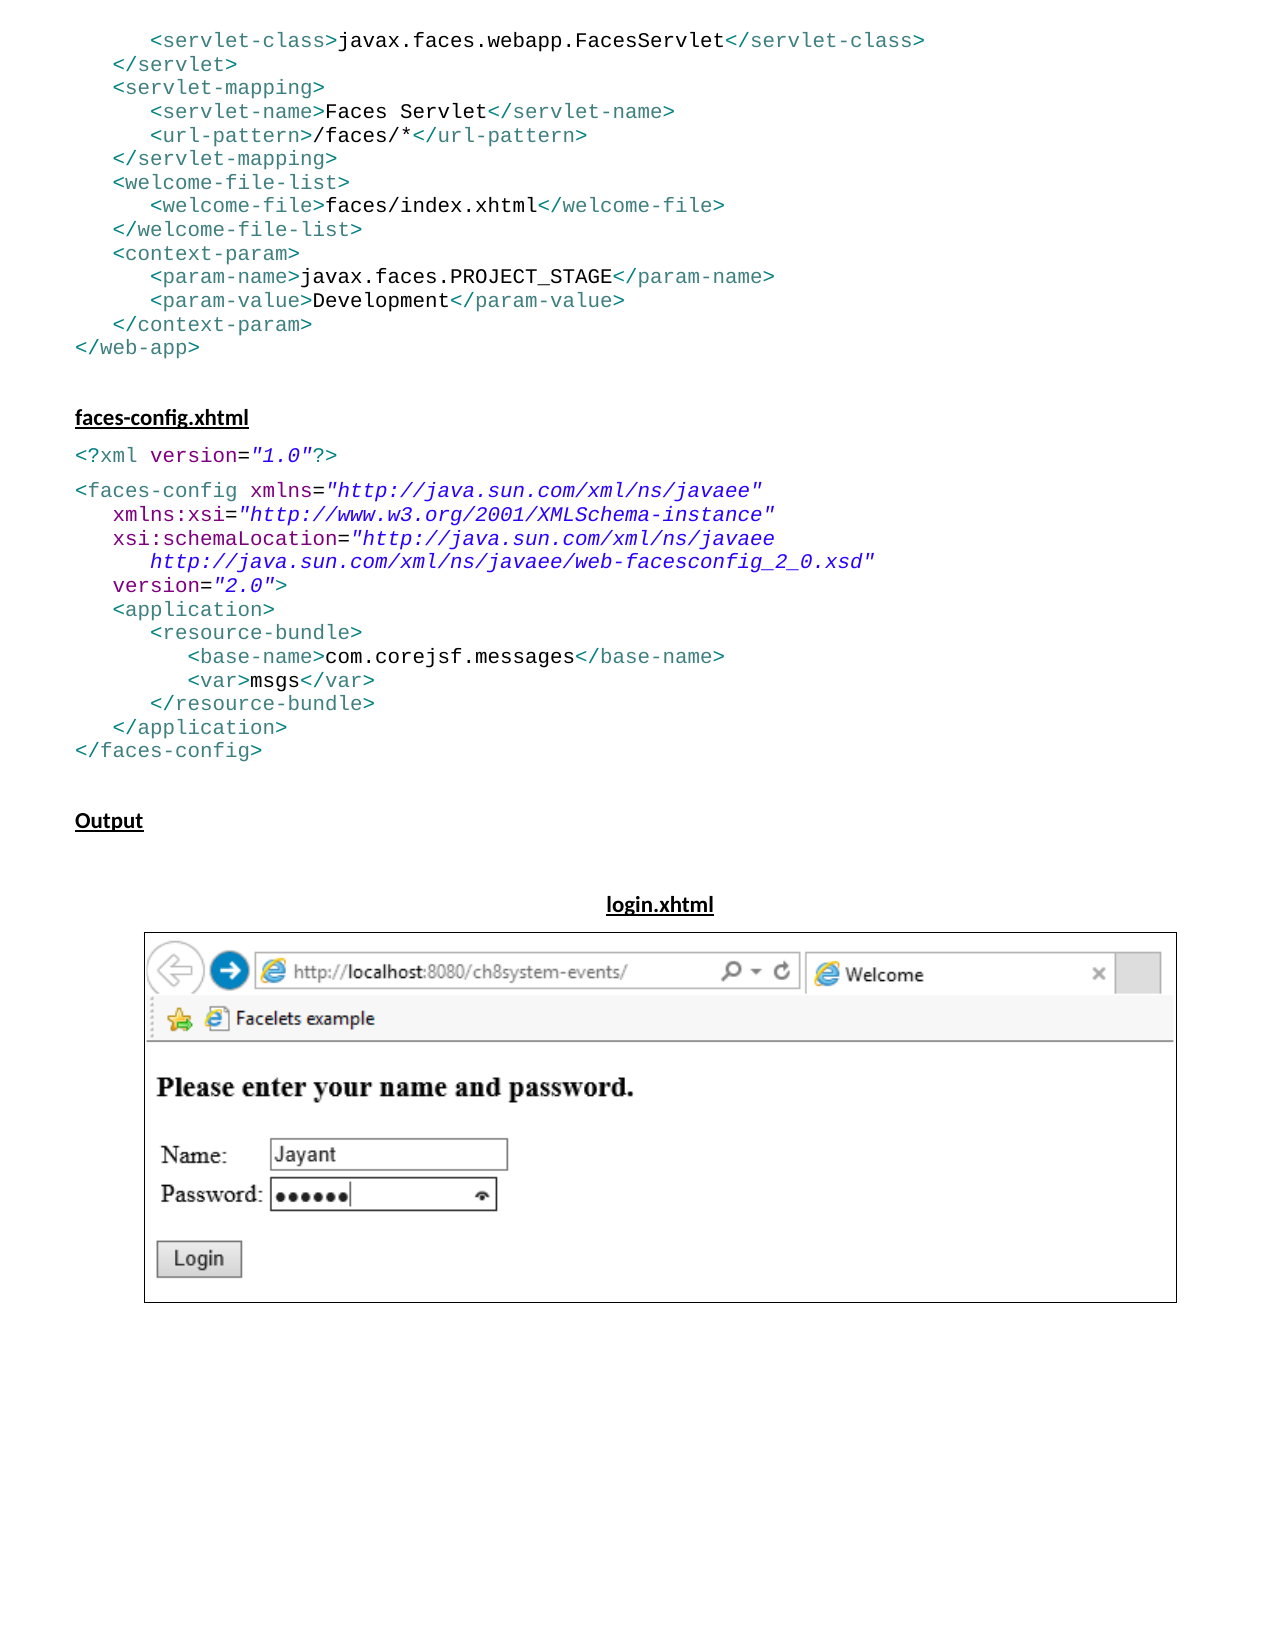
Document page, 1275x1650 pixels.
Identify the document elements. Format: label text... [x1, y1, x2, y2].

text <faces-config xmlns="http://java.sun.com/xml/ns/javaee" [75, 480, 1245, 504]
text <context-param> [75, 243, 1245, 266]
text faces-config.xhtml [75, 403, 1245, 431]
text <servlet-mapping> [75, 77, 1245, 101]
text </servlet> [75, 54, 1245, 77]
text <welcome-file>faces/index.xhtml</welcome-file> [75, 196, 1245, 219]
text <servlet-class>javax.faces.webapp.FacesServlet</servlet-class> [75, 30, 1245, 54]
text login.xhtml [75, 890, 1245, 918]
text <application> [75, 599, 1245, 622]
text version="2.0"> [75, 575, 1245, 599]
text xsi:schemaLocation="http://java.sun.com/xml/ns/javaee [75, 528, 1245, 551]
text </web-app> [75, 337, 1245, 361]
text <param-value>Development</param-value> [75, 290, 1245, 314]
text </faces-config> [75, 741, 1245, 764]
text </servlet-mapping> [75, 148, 1245, 172]
text <resource-bundle> [75, 622, 1245, 646]
text </application> [75, 717, 1245, 741]
text <var>msgs</var> [75, 669, 1245, 693]
text <welcome-file-list> [75, 172, 1245, 196]
text <base-name>com.corejsf.messages</base-name> [75, 646, 1245, 669]
text <?xml version="1.0"?> [75, 445, 1245, 469]
text </welcome-file-list> [75, 219, 1245, 243]
text <servlet-name>Faces Servlet</servlet-name> [75, 101, 1245, 124]
text xmlns:xsi="http://www.w3.org/2001/XMLSchema-instance" [75, 504, 1245, 528]
text <param-name>javax.faces.PROJECT_STAGE</param-name> [75, 266, 1245, 290]
text </context-param> [75, 314, 1245, 337]
text <url-pattern>/faces/*</url-pattern> [75, 124, 1245, 148]
text </resource-bundle> [75, 693, 1245, 717]
text Output [75, 806, 1245, 834]
text http://java.sun.com/xml/ns/javaee/web-facesconfig_2_0.xsd" [75, 551, 1245, 575]
